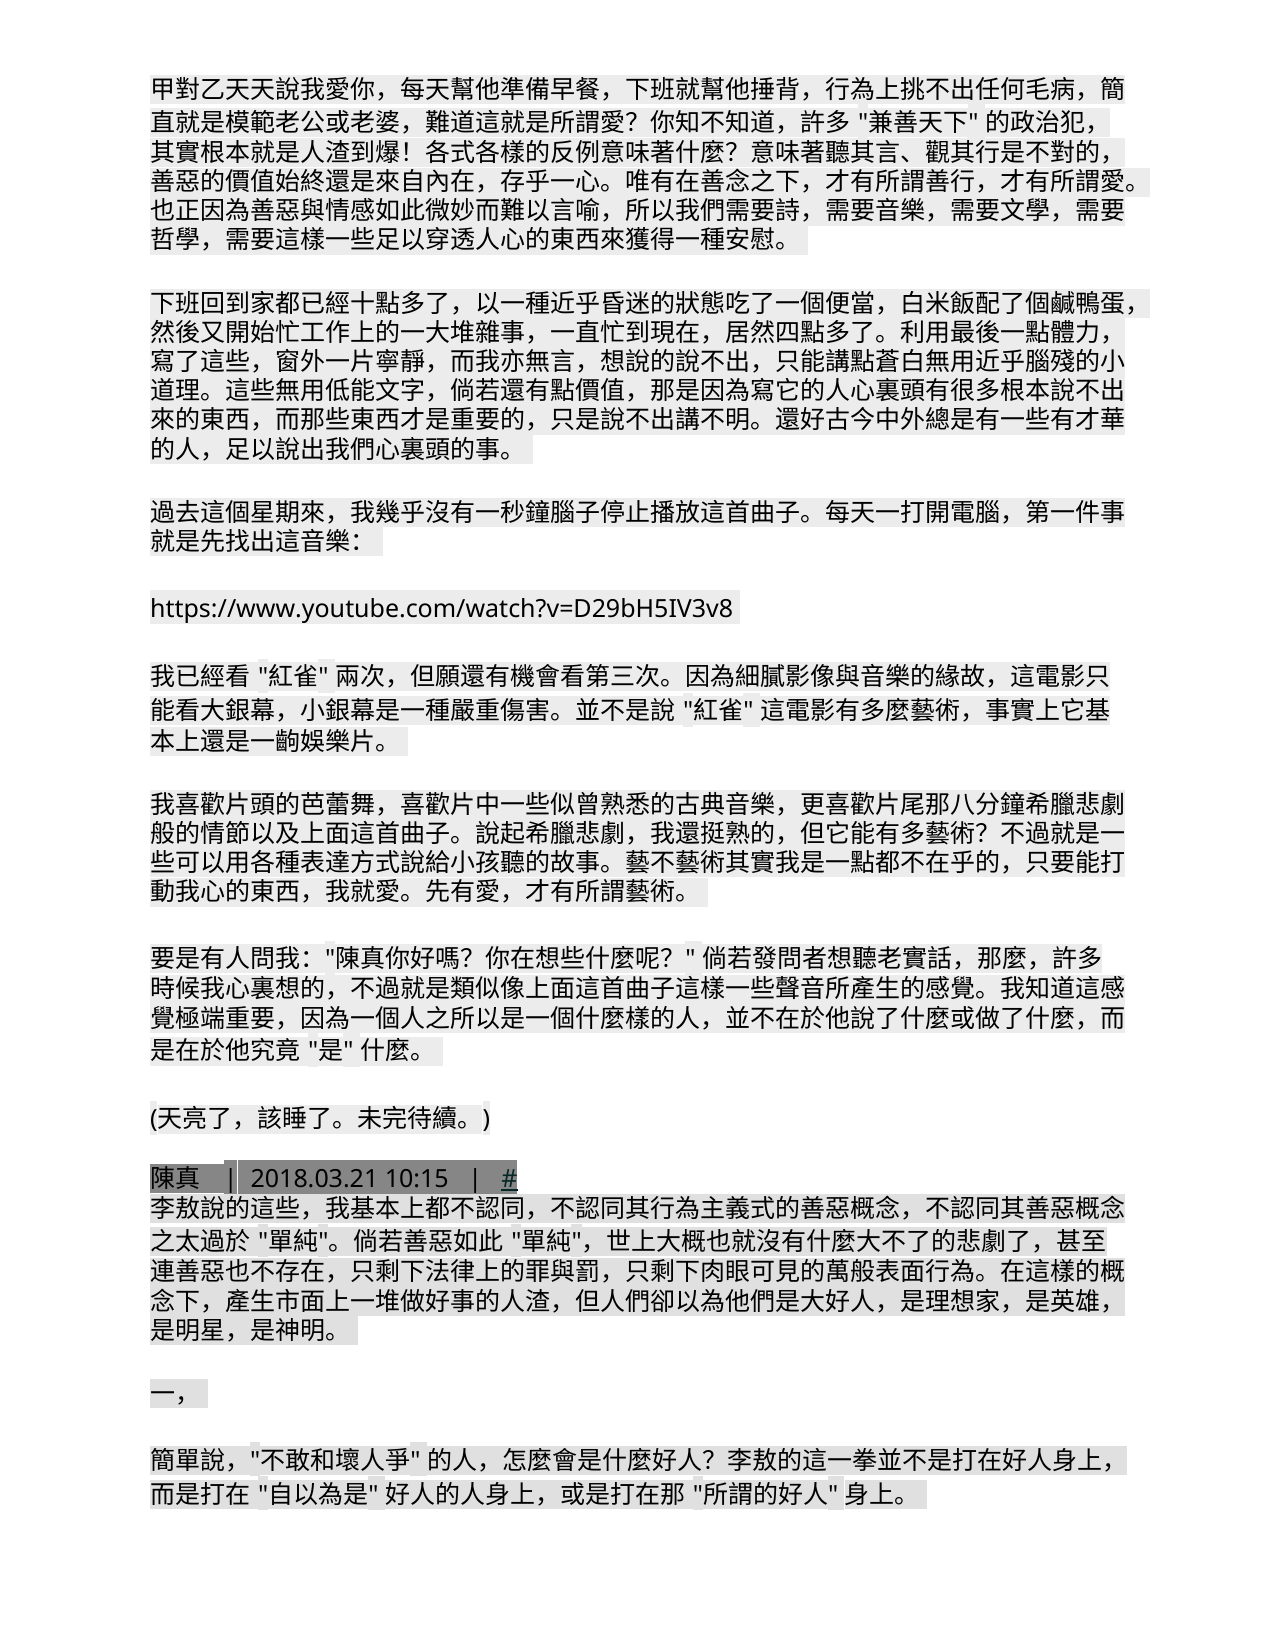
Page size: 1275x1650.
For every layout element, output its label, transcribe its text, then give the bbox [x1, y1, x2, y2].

text 李敖說的這些，我基本上都不認同，不認同其行為主義式的善惡概念，不認同其善惡概念之太過於 "單純"。倘若善惡如此 "單純"，世上大概也就沒有什麼大不了的悲劇了，甚至連善惡也不存在，只剩下法律上的罪與罰，只剩下肉眼可見的萬般表面行為。在這樣的概念下，產生市面上一堆做好事的人渣，但人們卻以為他們是大好人，是理想家，是英雄，是明星，是神明。 一， 簡單說，"不敢和壞人爭" 的人，怎麼會是什麼好人？李敖的這一拳並不是打在好人身上，而是打在 "自以為是" 好人的人身上，或是打在那 "所謂的好人" 身上。 好人之好，無非一個愛字。聖經說，"愛裏沒有懼怕，愛既完全，懼怕便被除去。" 怕東怕西，畏首畏尾，明哲保身，猛打一己利害算盤的人，怎麼會是什麼好人？除非我們要把好人的標準大幅降低。如果是這樣，善惡好壞其實也就失去它原本應有的深刻意義。 好人不會怕壞人，就如我指著天空罵太陽，太陽一樣照耀我，給我溫暖，而不跟我計較，不跟我爭，不是因為他不敢，而是因為他的善。我媽在我很小的時候就經常再三告誡，絕不可以對月娘 (台語月亮之意)不禮貌，不可以用手指著她，否則她會割掉你的耳朵。我偏不信邪，膽子很大，經常對著夜空一輪明月，一手護耳，一手拼命指她戳她，月娘卻依舊溫柔；灑落樹梢的月光，往往帶給我無盡的惆悵與感動。月娘並不是怕我這個惡人，她之所以不跟我計較，只是因為她的善。 也許應該這麼說，這世界並不是好人縱容壞人做壞事，而是壞人有兩種，主從有別；有些是主嫌，有些是幫凶，一起幹壞事，而好人卻鳳毛麟角，極其罕見。幫凶之壞，往往甚於主嫌。你看，人渣黨檯面上那些混蛋夠壞了吧，但是，底下那些尾巴黨，以及一大票滿口漂亮話的所謂進步型文人，實際上卻人渣得更徹底。 我講的好壞，無關法律；法律是法律，道德是道德，兩回事。人渣通常沒有前科，不但沒有前科，而且大多光鮮亮麗，名利雙收。 這是比較極端的例子，倘若就一般狀況來講，其實也好不了多少。為惡者始終不過就那一小撮人，但卻呼風喚雨，為所欲為，為什麼？因為幾乎所有人都是認旗看風向；當下掛哪面旗，就講哪面旗的話，很乖，比主子所要求的乖還要乖個好幾倍，這種人怎麼會是好人？他們頂多只是一般人，少數則比一般人還爛透了。 [150, 1194, 1125, 1544]
text 陳真 | 2018.03.21 10:15 | # [150, 1160, 1125, 1194]
text (續李敖) 二， 關於 "怕壞人的好人"，我又做了點補充。 至於 "獨善其身" 是不是好人？這話太含糊；不但含糊，而且未審先判，"獨善其身" 一詞，語意本身就已帶有明顯貶意。中文往往有這類問題，當他提出一個 "問題" 時，其實他提出的不是問題，而是自身必然成立的立場表態。這就好像問說："明哲保身的人會是好人嗎？" 這不叫發問，而是講廢話。換句話說，這樣一種陳述，其實說了等於沒說。同樣地，李敖的這一拳並不是打在好人身上，而是打在 "自以為是" 好人的人身上，或是打在那 "所謂的好人" 身上。 李敖給含糊的 "獨善其身" 下了一個更加含糊的定義，所謂 "向外性"。可是，道德就跟愛情或親情一樣，是一種私密 (private)、主觀 (subjective) 之物，只能往內 (inward) 發展，難以言宣，無法向外擴散變成客觀 (objective) 人事物，所以才有比方說齊克果之所謂 "becoming subjective" 的 (存在主義式) 道德演化。 李敖的所謂 "向外性"，聽起來不過就是一種 "兼善天下" 的概念。倘若它指的是一種實踐，這我同意；但李敖之所謂 "實踐"，卻是一種很形而下的行為主義式概念，好像你得在行為上針對大大小小的每件惡事做出攻擊或反彈，然後才稱得上是個好人，否則就只是個 "獨善其身" 的壞蛋。 倘若善惡是一種行為主義式的概念，那麼，人渣黨的附隨尾巴黨徒們，個個滿口理想，擅於炒作，行為能力實在有夠強，而且全是一些漂亮的進步概念，難道這些 "兼善天下" 的人渣們全是好人？ 道德不可能是一種行為主義式的概念，這若要談，恐怕得談到大後年中秋，得寫成一本巨著才講得清楚。留言板是個菜市場，只是一塊黑板，當然不可能以那樣一種方式談論。不過，就以通俗淺顯的方式來說，其實也不難理解。比方說有幾個問題。 倘若善惡等同於外在行為，善惡將不具內在價值，甚且很容易淪為一種達成卑鄙目的的手段。比方說，甲很想從乙身上撈到一點好處，或是甲認為乙很尊貴，很想高攀，於是就對乙百般殷勤友善。這樣一種 "善行" 值得肯定嗎？或是某人很想參選，於是趕緊參加各種所謂社運，高唱理想，累積人脈與知名度，行徑勇猛，這不就是人渣嗎？這怎麼會是一種善？很多大老闆經常做慈善捐款，難道你真的單純到會以為這些是一種善行？ 金融大鱷索羅斯甚至還是Human Rights Watch (人權觀察組織，簡稱HRW) 的大金主呢，儘管 HRW 確實也對人權做出許多貢獻，但是，難道這就是一種善行？你知不知道，控制、滲透國際人權組織恰恰就是CIA的重點工作之一；與其消滅它，不如駕馭它，表面上依然弄點人權工作，但在關鍵問題上卻抓小放大。 我在大約1993年左右就退出台灣人權促進會，對之很厭惡，為什麼？因為所謂同志們腦子想的不是人權 "本身"，而是 "藉著宣稱人權我或我們能搞到一些什麼好處或目的？"。每次內部選舉，就開始搞配票，散播耳語，誰是新潮流系，誰是美麗島系，誰是統派，忙著搶地盤，奪主導權。難道你會說從事人權工作就是一種善行？ 當然不是說因為這樣所以我們應該往犬儒、虛無的方向走，帶著懷疑眼光蔑視一切行為，而是說，善惡畢竟不只是一種行為，它不是一種缺乏內在價值的空殼子。 甲對乙天天說我愛你，每天幫他準備早餐，下班就幫他捶背，行為上挑不出任何毛病，簡直就是模範老公或老婆，難道這就是所謂愛？你知不知道，許多 "兼善天下" 的政治犯，其實根本就是人渣到爆！各式各樣的反例意味著什麼？意味著聽其言、觀其行是不對的，善惡的價值始終還是來自內在，存乎一心。唯有在善念之下，才有所謂善行，才有所謂愛。也正因為善惡與情感如此微妙而難以言喻，所以我們需要詩，需要音樂，需要文學，需要哲學，需要這樣一些足以穿透人心的東西來獲得一種安慰。 下班回到家都已經十點多了，以一種近乎昏迷的狀態吃了一個便當，白米飯配了個鹹鴨蛋，然後又開始忙工作上的一大堆雜事，一直忙到現在，居然四點多了。利用最後一點體力，寫了這些，窗外一片寧靜，而我亦無言，想說的說不出，只能講點蒼白無用近乎腦殘的小道理。這些無用低能文字，倘若還有點價值，那是因為寫它的人心裏頭有很多根本說不出來的東西，而那些東西才是重要的，只是說不出講不明。還好古今中外總是有一些有才華的人，足以說出我們心裏頭的事。 過去這個星期來，我幾乎沒有一秒鐘腦子停止播放這首曲子。每天一打開電腦，第一件事就是先找出這音樂： https://www.youtube.com/watch?v=D29bH5IV3v8 我已經看 "紅雀" 兩次，但願還有機會看第三次。因為細膩影像與音樂的緣故，這電影只能看大銀幕，小銀幕是一種嚴重傷害。並不是說 "紅雀" 這電影有多麼藝術，事實上它基本上還是一齣娛樂片。 我喜歡片頭的芭蕾舞，喜歡片中一些似曾熟悉的古典音樂，更喜歡片尾那八分鐘希臘悲劇般的情節以及上面這首曲子。說起希臘悲劇，我還挺熟的，但它能有多藝術？不過就是一些可以用各種表達方式說給小孩聽的故事。藝不藝術其實我是一點都不在乎的，只要能打動我心的東西，我就愛。先有愛，才有所謂藝術。 要是有人問我："陳真你好嗎？你在想些什麼呢？" 倘若發問者想聽老實話，那麼，許多時候我心裏想的，不過就是類似像上面這首曲子這樣一些聲音所產生的感覺。我知道這感覺極端重要，因為一個人之所以是一個什麼樣的人，並不在於他說了什麼或做了什麼，而是在於他究竟 "是" 什麼。 (天亮了，該睡了。未完待續。) [150, 75, 1125, 1135]
